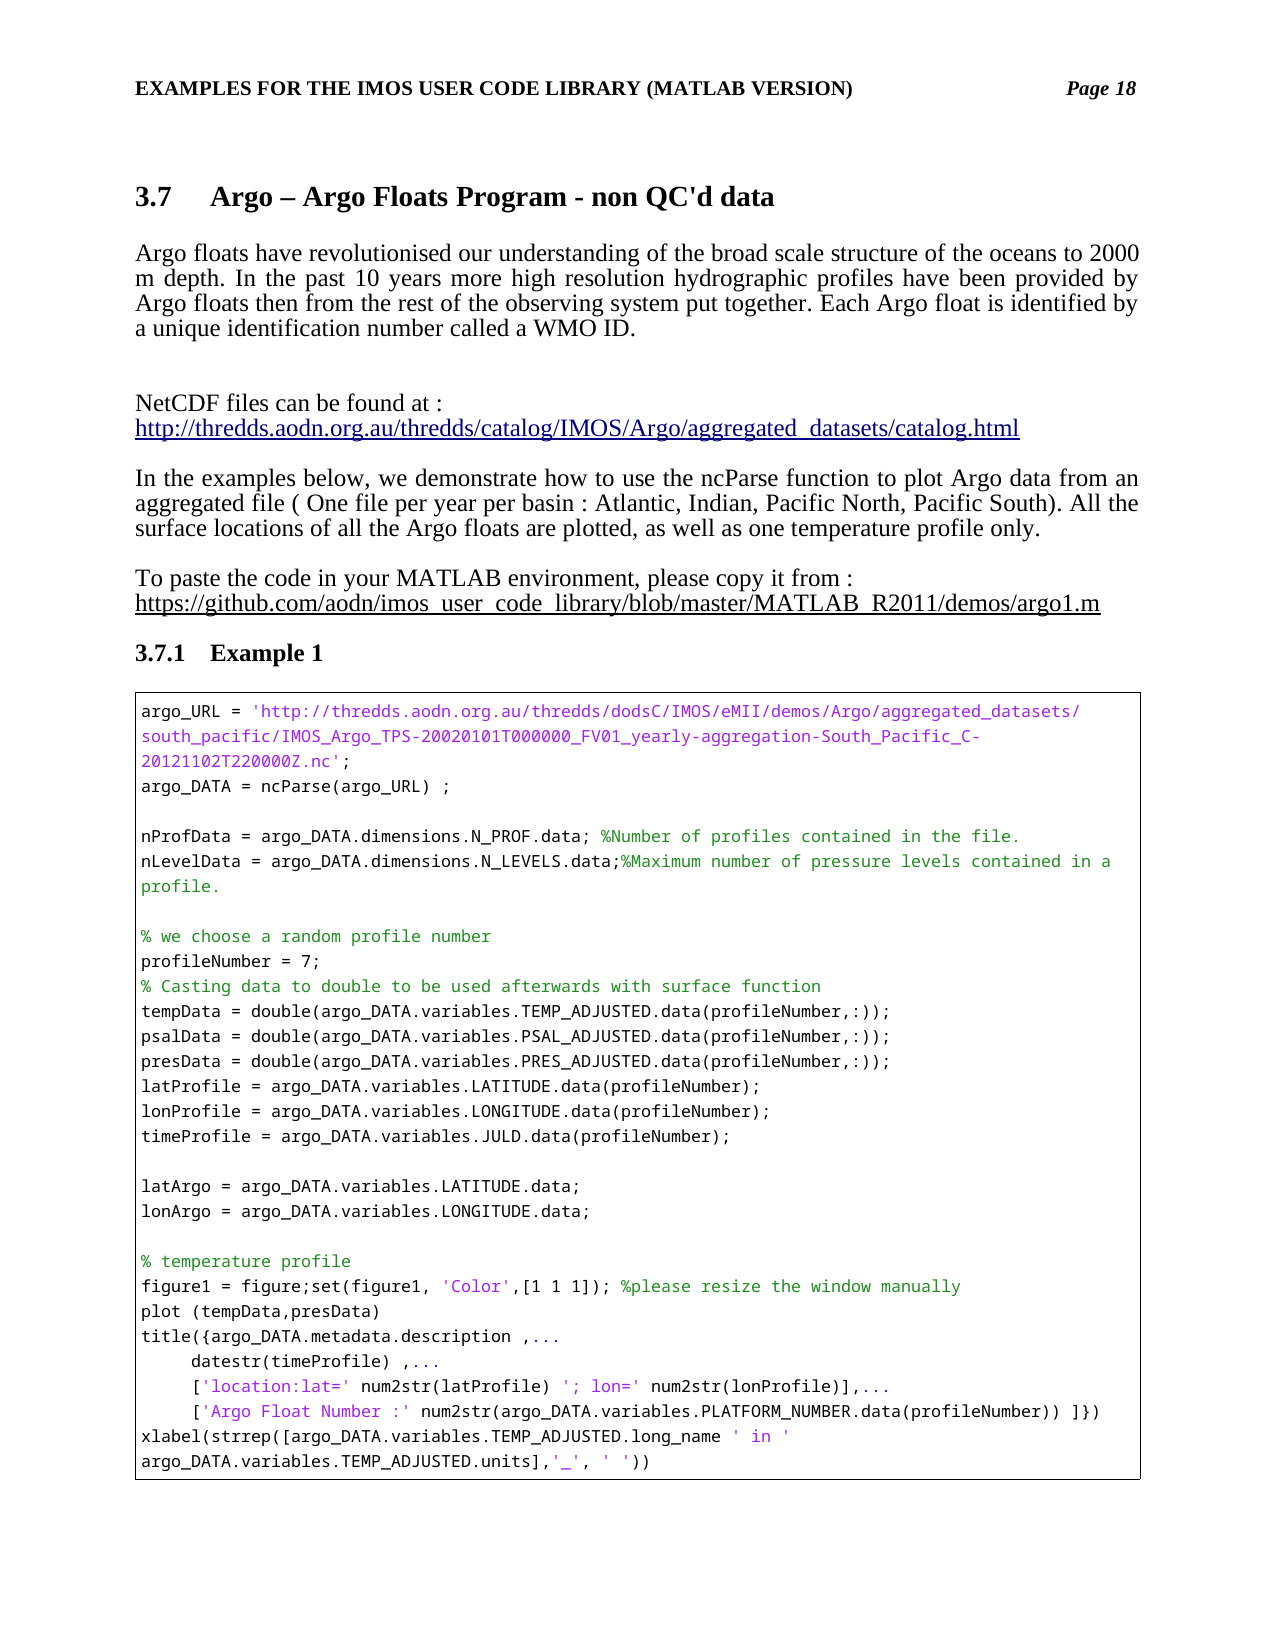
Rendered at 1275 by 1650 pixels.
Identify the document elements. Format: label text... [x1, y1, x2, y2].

text In the examples below, we demonstrate how to use the ncParse function to plot Argo data from an aggregated file ( One file per year per basin : Atlantic, Indian, Pacific North, Pacific South). All the surface locations of all the Argo floats are plotted, as well as one temperature profile only. [135, 467, 1140, 542]
text NetCDF files can be found at : [135, 392, 1140, 417]
text https://github.com/aodn/imos_user_code_library/blob/master/MATLAB_R2011/demos/argo1.m [135, 592, 1140, 617]
text To paste the code in your MATLAB environment, please copy it from : [135, 567, 1140, 592]
subtitle Example 1 [135, 642, 1140, 667]
table_header argo_URL = 'http://thredds.aodn.org.au/thredds/dodsC/IMOS/eMII/demos/Argo/aggregated_datasets/south_pacific/IMOS_Argo_TPS-20020101T000000_FV01_yearly-aggregation-South_Pacific_C-20121102T220000Z.nc'; argo_DATA = ncParse(argo_URL) ; nProfData = argo_DATA.dimensions.N_PROF.data; %Number of profiles contained in the file. nLevelData = argo_DATA.dimensions.N_LEVELS.data;%Maximum number of pressure levels contained in a profile. % we choose a random profile number profileNumber = 7; % Casting data to double to be used afterwards with surface function tempData = double(argo_DATA.variables.TEMP_ADJUSTED.data(profileNumber,:)); psalData = double(argo_DATA.variables.PSAL_ADJUSTED.data(profileNumber,:)); presData = double(argo_DATA.variables.PRES_ADJUSTED.data(profileNumber,:)); latProfile = argo_DATA.variables.LATITUDE.data(profileNumber); lonProfile = argo_DATA.variables.LONGITUDE.data(profileNumber); timeProfile = argo_DATA.variables.JULD.data(profileNumber); latArgo = argo_DATA.variables.LATITUDE.data; lonArgo = argo_DATA.variables.LONGITUDE.data; % temperature profile figure1 = figure;set(figure1, 'Color',[1 1 1]); %please resize the window manually plot (tempData,presData) title({argo_DATA.metadata.description ,... datestr(timeProfile) ,... ['location:lat=' num2str(latProfile) '; lon=' num2str(lonProfile)],... ['Argo Float Number :' num2str(argo_DATA.variables.PLATFORM_NUMBER.data(profileNumber)) ]}) xlabel(strrep([argo_DATA.variables.TEMP_ADJUSTED.long_name ' in ' argo_DATA.variables.TEMP_ADJUSTED.units],'_', ' ')) [136, 693, 1140, 1478]
text Argo floats have revolutionised our understanding of the broad scale structure of the oceans to 2000 m depth. In the past 10 years more high resolution hydrographic profiles have been provided by Argo floats then from the rest of the observing system put together. Each Argo float is identified by a unique identification number called a WMO ID. [135, 242, 1140, 342]
subtitle Argo – Argo Floats Program - non QC'd data [135, 179, 1140, 213]
text http://thredds.aodn.org.au/thredds/catalog/IMOS/Argo/aggregated_datasets/catalog.html [135, 417, 1140, 442]
